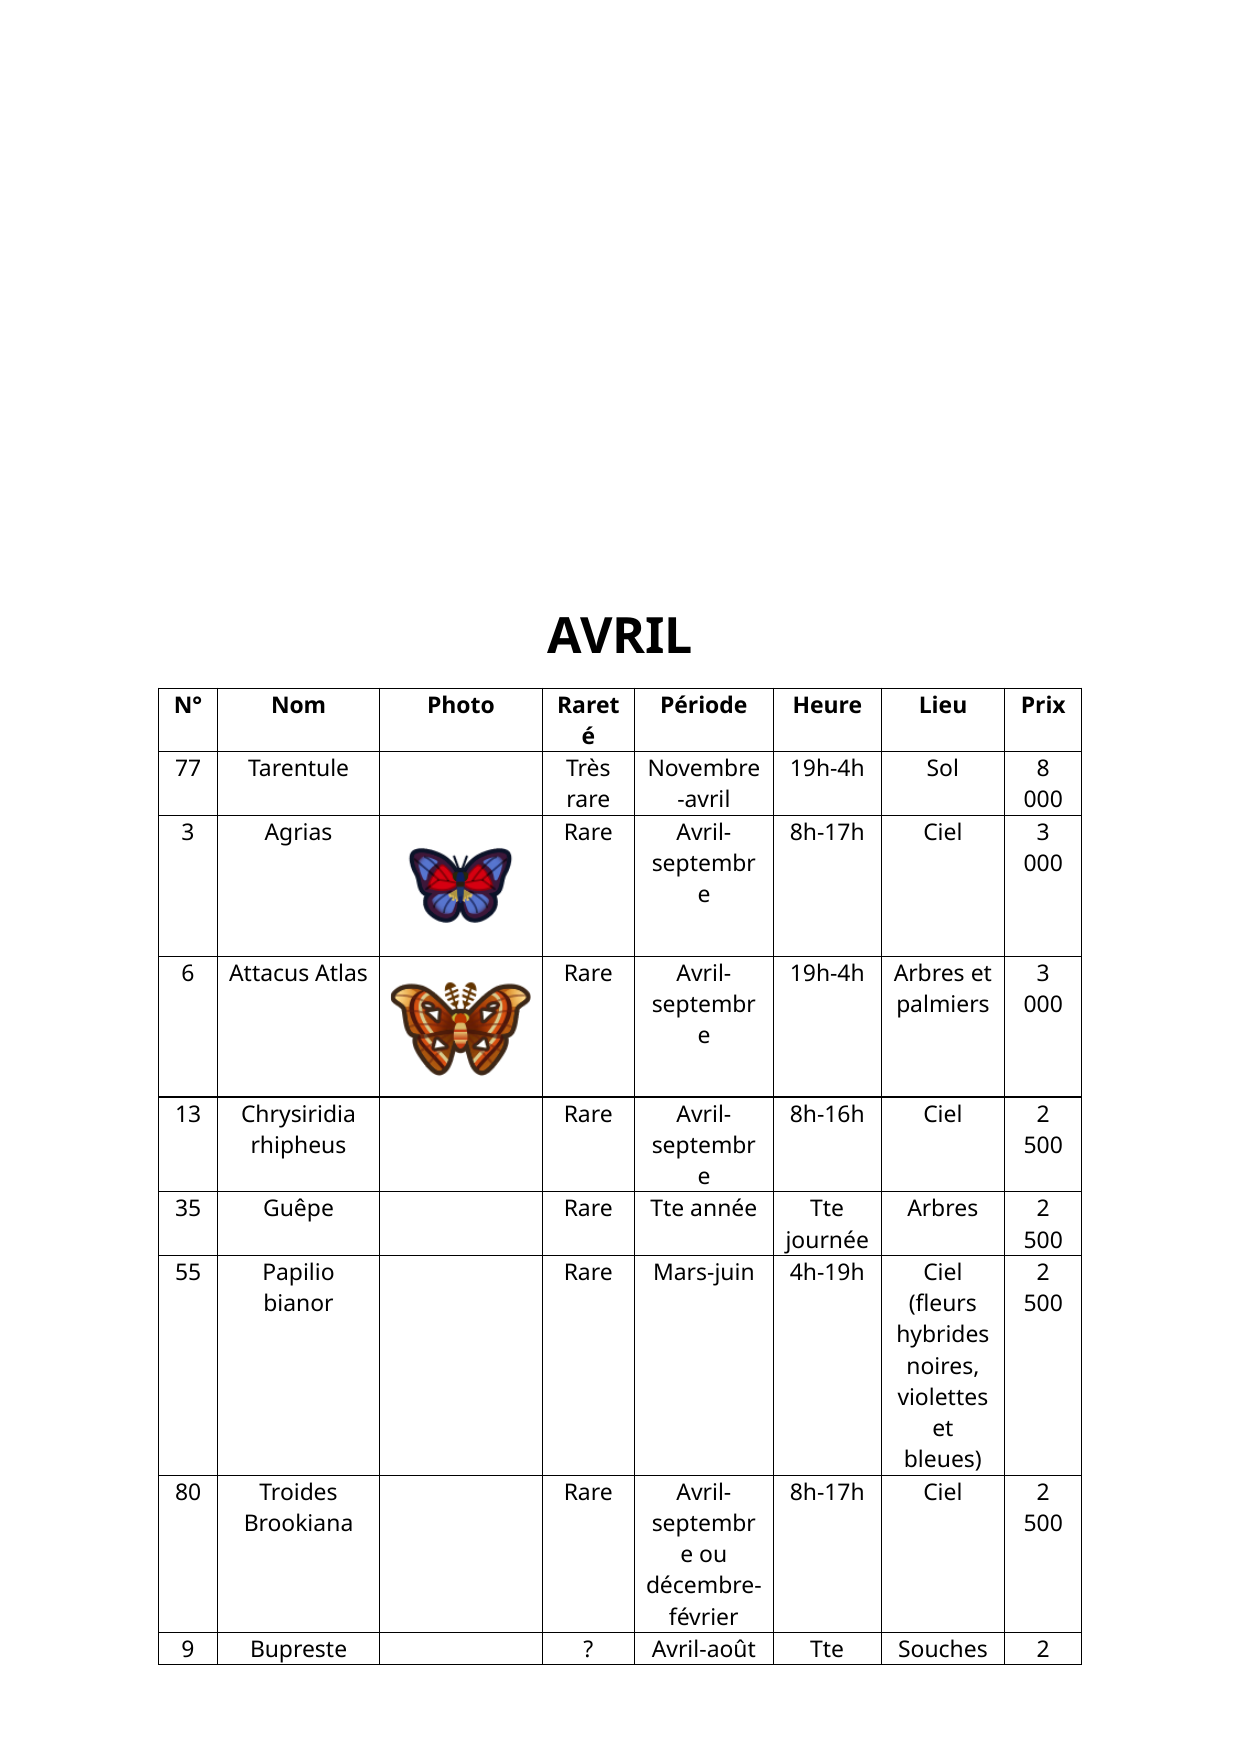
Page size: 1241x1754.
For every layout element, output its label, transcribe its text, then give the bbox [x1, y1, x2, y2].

table_cell 2 500 [1005, 1476, 1081, 1632]
table_cell Rare [543, 1098, 634, 1191]
table_cell Rare [543, 1256, 634, 1474]
table_header Heure [774, 689, 881, 751]
table_cell Attacus Atlas [218, 957, 379, 1096]
table_cell Tte journée [774, 1192, 881, 1255]
table_cell Avril-septembre [635, 957, 773, 1096]
table_cell Rare [543, 957, 634, 1096]
table_cell Troides Brookiana [218, 1476, 379, 1632]
table_cell [380, 1476, 542, 1632]
table_header Lieu [882, 689, 1004, 751]
table_cell Avril-août [635, 1633, 773, 1664]
table_cell Papilio bianor [218, 1256, 379, 1474]
table_cell Rare [543, 816, 634, 956]
table_cell [380, 816, 542, 956]
table_cell [380, 752, 542, 814]
table_cell 19h-4h [774, 752, 881, 814]
table_cell 3 000 [1005, 957, 1081, 1096]
text AVRIL [75, 600, 1165, 668]
table_cell Arbres [882, 1192, 1004, 1255]
table_header Prix [1005, 689, 1081, 751]
table_cell 2 500 [1005, 1256, 1081, 1474]
table_cell Tarentule [218, 752, 379, 814]
table_cell Rare [543, 1192, 634, 1255]
table_cell [380, 1633, 542, 1664]
table_cell [380, 1256, 542, 1474]
table_cell 77 [159, 752, 217, 814]
table_cell Ciel [882, 816, 1004, 956]
table_cell Avril-septembre ou décembre-février [635, 1476, 773, 1632]
table_cell Rare [543, 1476, 634, 1632]
table_cell 6 [159, 957, 217, 1096]
table_cell 80 [159, 1476, 217, 1632]
table_cell Avril-septembre [635, 1098, 773, 1191]
table_cell 9 [159, 1633, 217, 1664]
table_cell [380, 1098, 542, 1191]
table_cell 2 500 [1005, 1098, 1081, 1191]
table_cell ? [543, 1633, 634, 1664]
table_cell 8h-16h [774, 1098, 881, 1191]
table_cell Mars-juin [635, 1256, 773, 1474]
table_cell Très rare [543, 752, 634, 814]
table_cell Ciel [882, 1476, 1004, 1632]
table_cell [380, 957, 542, 1096]
table_cell Ciel [882, 1098, 1004, 1191]
table_cell 13 [159, 1098, 217, 1191]
table_cell Guêpe [218, 1192, 379, 1255]
table_cell 3 000 [1005, 816, 1081, 956]
table_cell 8 000 [1005, 752, 1081, 814]
table_cell Tte année [635, 1192, 773, 1255]
table_cell 2 [1005, 1633, 1081, 1664]
table_cell Tte [774, 1633, 881, 1664]
table_header Photo [380, 689, 542, 751]
table_header Nom [218, 689, 379, 751]
table_cell Chrysiridia rhipheus [218, 1098, 379, 1191]
table_cell Avril-septembre [635, 816, 773, 956]
table_cell Agrias [218, 816, 379, 956]
table_cell 8h-17h [774, 1476, 881, 1632]
table_cell 55 [159, 1256, 217, 1474]
table_cell Bupreste [218, 1633, 379, 1664]
table_cell 35 [159, 1192, 217, 1255]
table_header N° [159, 689, 217, 751]
table_cell 3 [159, 816, 217, 956]
table_cell Souches [882, 1633, 1004, 1664]
table_cell Novembre-avril [635, 752, 773, 814]
table_cell [380, 1192, 542, 1255]
table_header Rareté [543, 689, 634, 751]
table_cell 8h-17h [774, 816, 881, 956]
table_cell Arbres et palmiers [882, 957, 1004, 1096]
table_cell 19h-4h [774, 957, 881, 1096]
table_cell 2 500 [1005, 1192, 1081, 1255]
table_cell Ciel (fleurs hybrides noires, violettes et bleues) [882, 1256, 1004, 1474]
table_cell Sol [882, 752, 1004, 814]
table_cell 4h-19h [774, 1256, 881, 1474]
table_header Période [635, 689, 773, 751]
